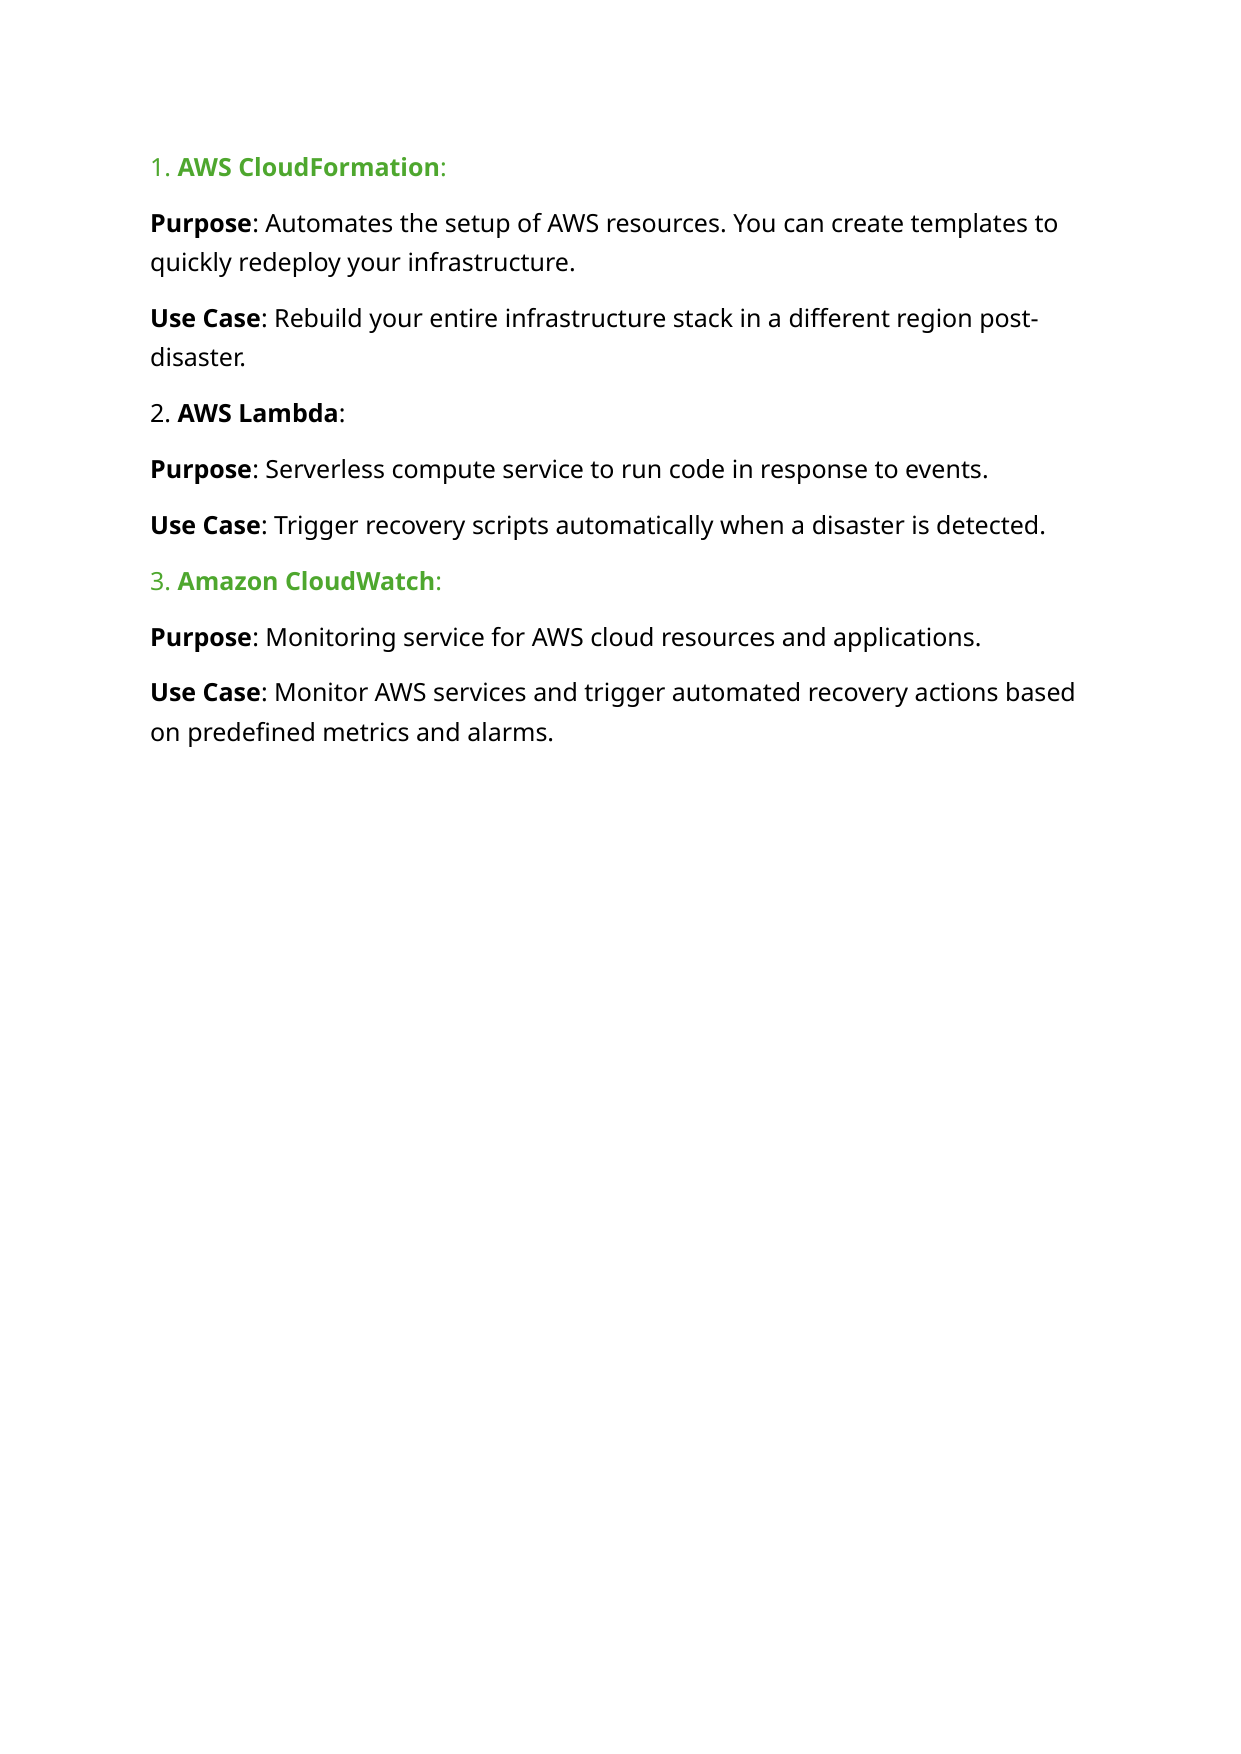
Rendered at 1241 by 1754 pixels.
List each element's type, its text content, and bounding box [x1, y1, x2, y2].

text Use Case: Rebuild your entire infrastructure stack in a different region post-disaster. [150, 301, 1090, 374]
text Purpose: Serverless compute service to run code in response to events. [150, 452, 1090, 486]
text 2. AWS Lambda: [150, 396, 1090, 430]
text 3. Amazon CloudWatch: [150, 563, 1090, 597]
text Use Case: Trigger recovery scripts automatically when a disaster is detected. [150, 507, 1090, 542]
text Use Case: Monitor AWS services and trigger automated recovery actions based on predefined metrics and alarms. [150, 675, 1090, 748]
text Purpose: Automates the setup of AWS resources. You can create templates to quickly redeploy your infrastructure. [150, 206, 1090, 279]
text Purpose: Monitoring service for AWS cloud resources and applications. [150, 619, 1090, 653]
text 1. AWS CloudFormation: [150, 150, 1090, 184]
